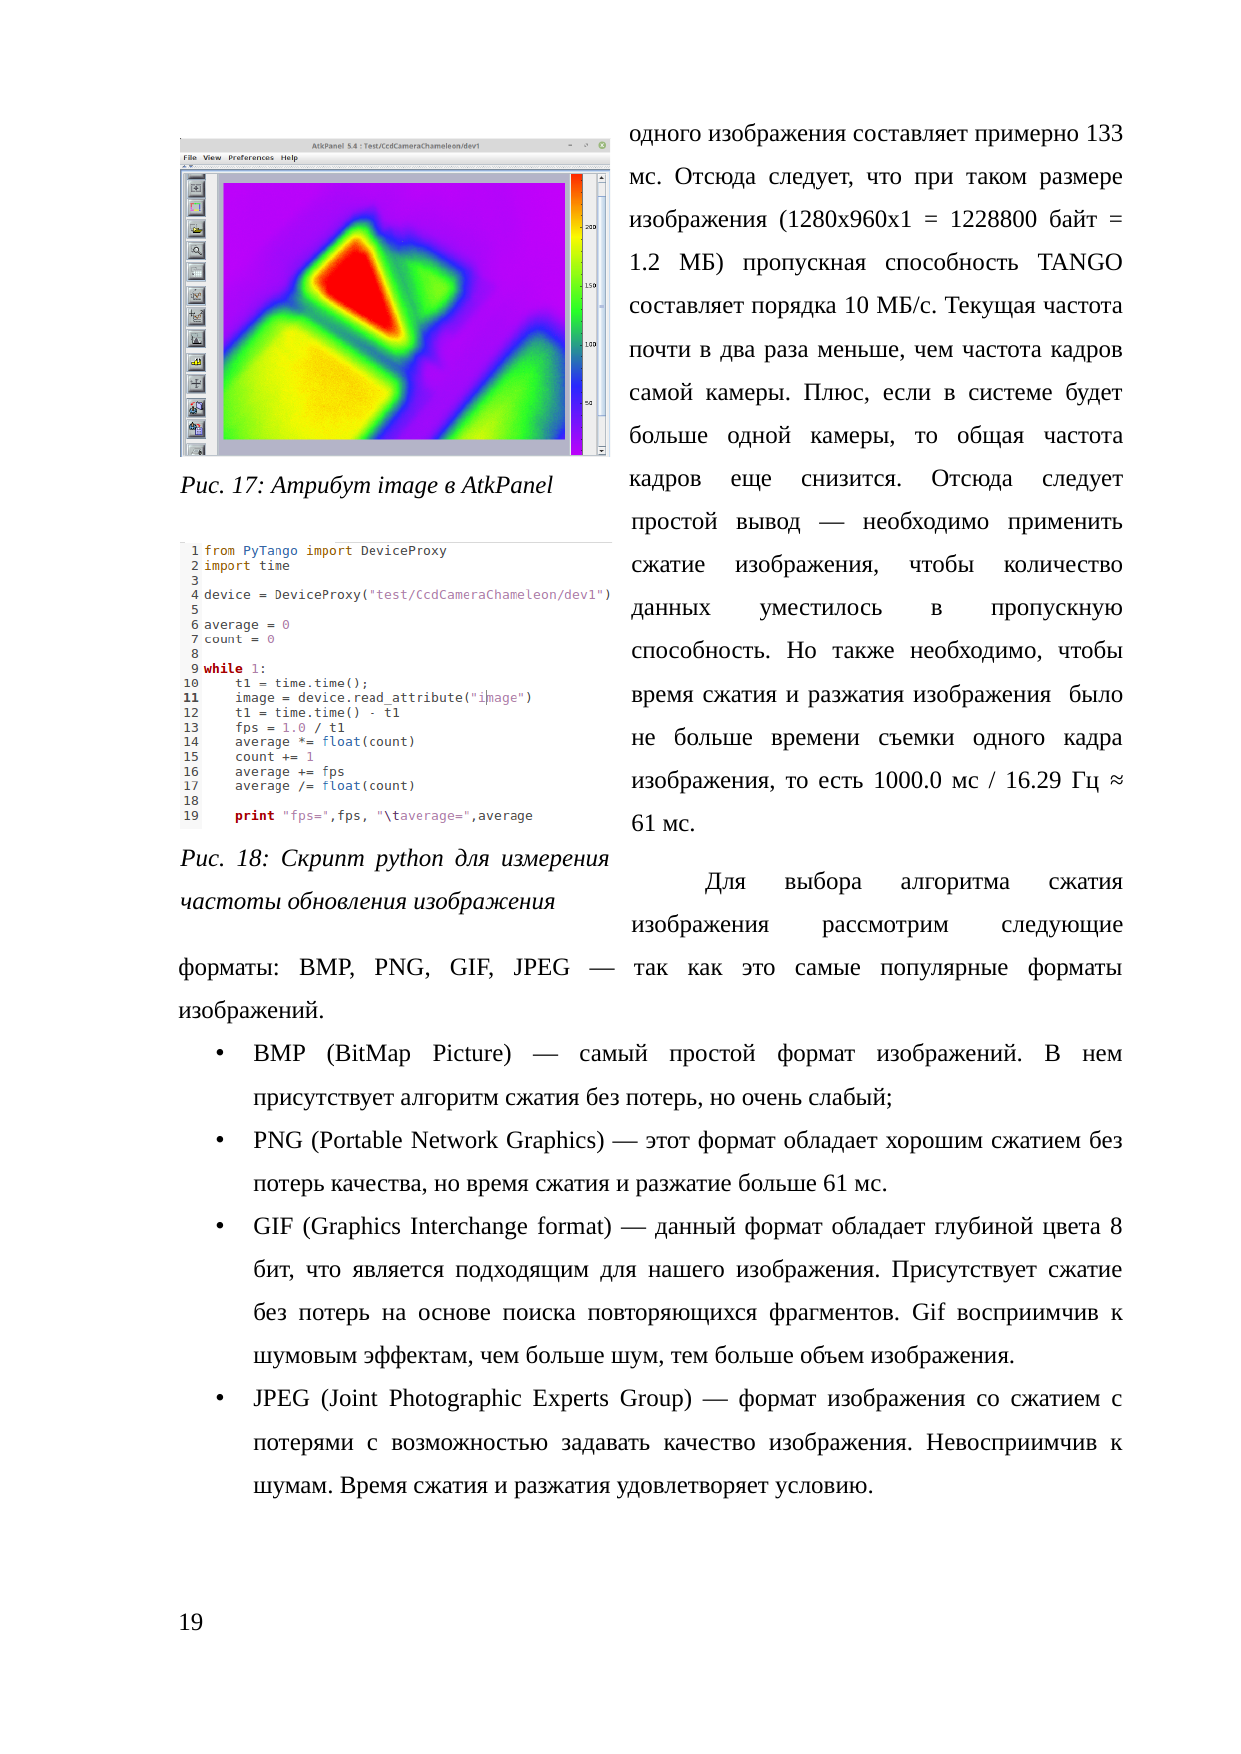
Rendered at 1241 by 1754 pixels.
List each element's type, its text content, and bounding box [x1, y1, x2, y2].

text Для выбора алгоритма сжатия изображения рассмотрим следующие форматы: BMP, PNG, GIF, JPEG — так как это самые популярные форматы изображений. [178, 866, 1123, 1024]
text одного изображения составляет примерно 133 мс. Отсюда следует, что при таком размере изображения (1280x960x1 = 1228800 байт = 1.2 МБ) пропускная способность TANGO составляет порядка 10 МБ/с. Текущая частота почти в два раза меньше, чем частота кадров самой камеры. Плюс, если в системе будет больше одной камеры, то общая частота кадров еще снизится. Отсюда следует простой вывод — необходимо применить сжатие изображения, чтобы количество данных уместилось в пропускную способность. Но также необходимо, чтобы время сжатия и разжатия изображения было не больше времени съемки одного кадра изображения, то есть 1000.0 мс / 16.29 Гц ≈ 61 мс. [178, 118, 1123, 837]
list JPEG (Joint Photographic Experts Group) — формат изображения со сжатием с потерями с возможностью задавать качество изображения. Невосприимчив к шумам. Время сжатия и разжатия удовлетворяет условию. [216, 1383, 1123, 1498]
list BMP (BitMap Picture) — самый простой формат изображений. В нем присутствует алгоритм сжатия без потерь, но очень слабый; [216, 1038, 1123, 1110]
list PNG (Portable Network Graphics) — этот формат обладает хорошим сжатием без потерь качества, но время сжатия и разжатие больше 61 мс. [216, 1125, 1123, 1197]
list GIF (Graphics Interchange format) — данный формат обладает глубиной цвета 8 бит, что является подходящим для нашего изображения. Присутствует сжатие без потерь на основе поиска повторяющихся фрагментов. Gif восприимчив к шумовым эффектам, чем больше шум, тем больше объем изображения. [216, 1211, 1123, 1369]
text Рис. 17: Атрибут image в AtkPanel [180, 457, 610, 499]
text Рис. 18: Скрипт python для измерения частоты обновления изображения [180, 829, 612, 915]
picture [180, 138, 611, 457]
picture [180, 542, 613, 829]
